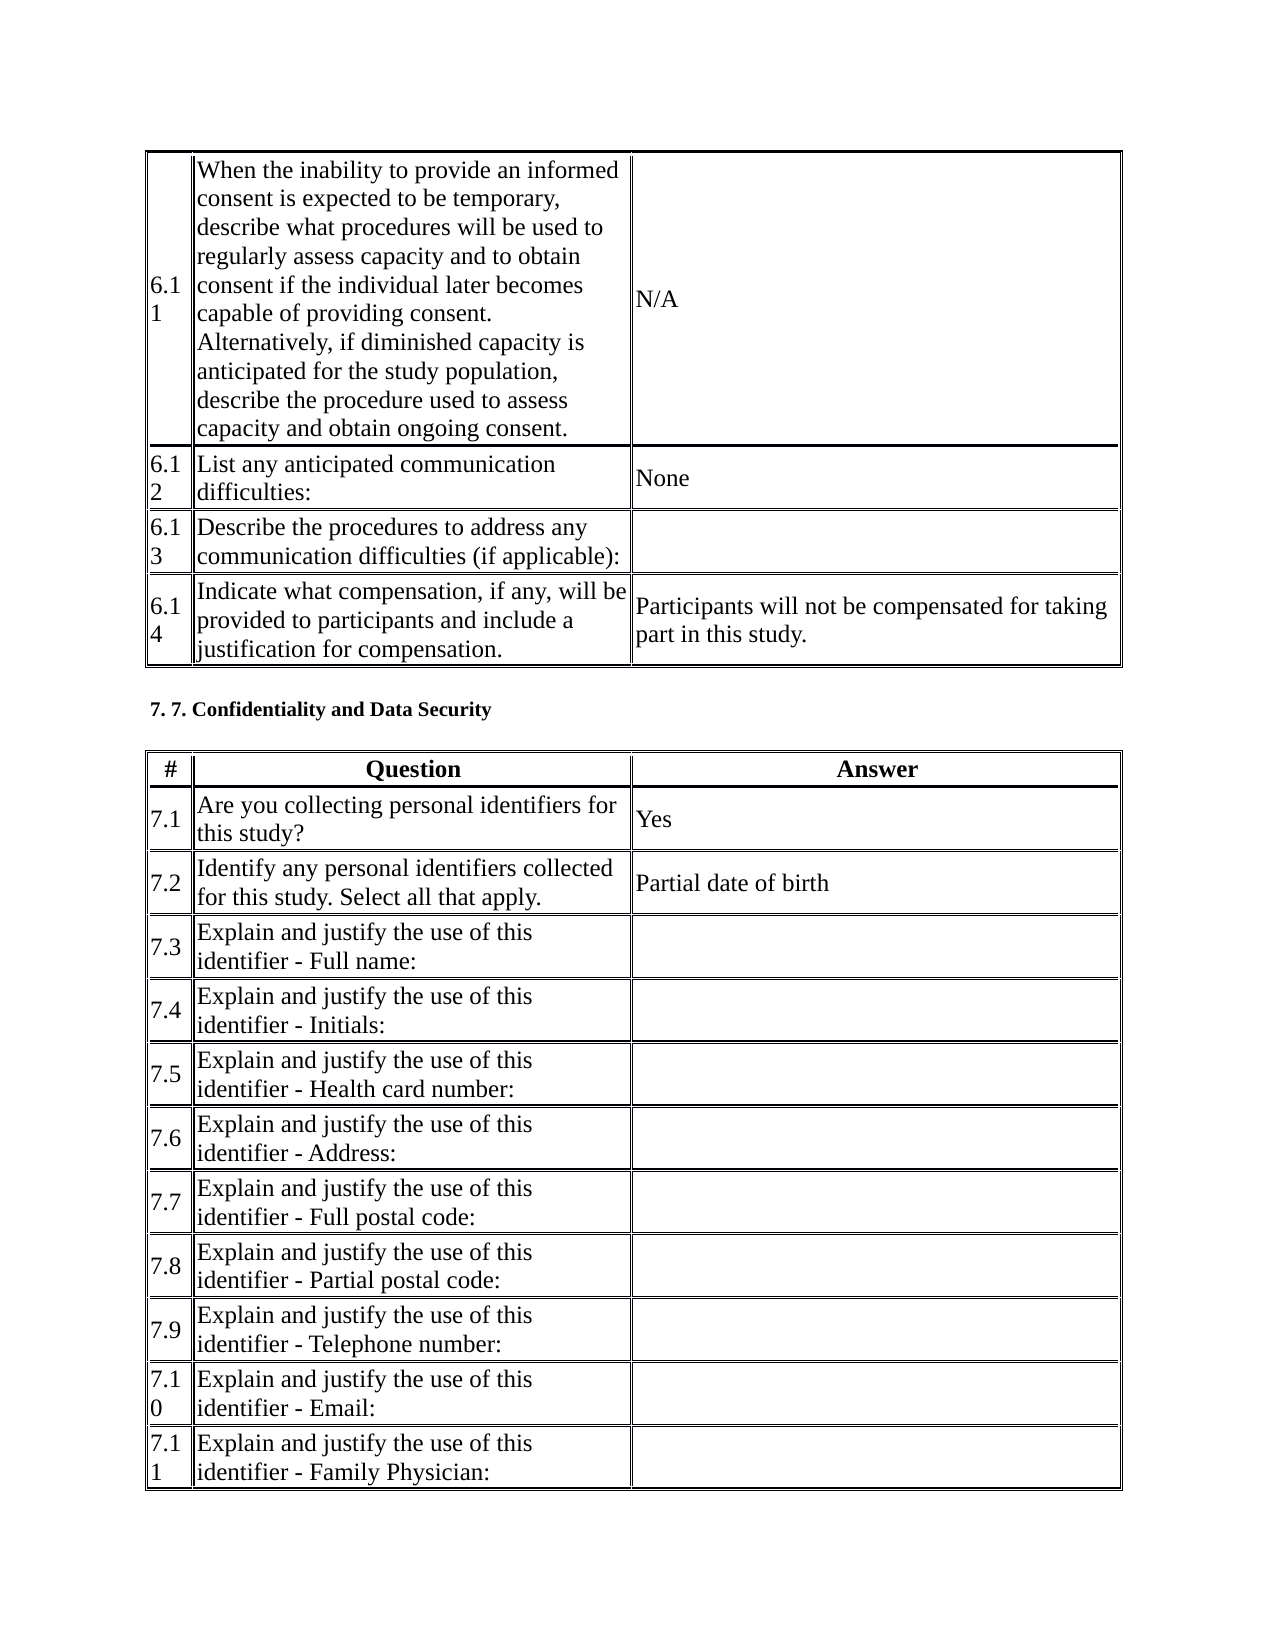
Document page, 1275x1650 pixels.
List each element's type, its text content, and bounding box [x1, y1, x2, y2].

table_cell 7.7 [148, 1168, 191, 1232]
table_cell Participants will not be compensated for taking part in this study. [631, 572, 1121, 664]
table_cell [633, 1168, 1120, 1232]
table_cell 6.11 [148, 152, 193, 444]
table_cell [631, 508, 1121, 572]
table_cell Explain and justify the use of this identifier - Family Physician: [193, 1427, 631, 1487]
table_cell Identify any personal identifiers collected for this study. Select all that apply. [195, 852, 630, 913]
table_header Question [193, 753, 631, 785]
table_cell Explain and justify the use of this identifier - Email: [195, 1363, 630, 1423]
table_cell When the inability to provide an informed consent is expected to be temporary, describe what procedures will be used to regularly assess capacity and to obtain consent if the individual later becomes capable of providing consent. Alternatively, if diminished capacity is anticipated for the study population, describe the procedure used to assess capacity and obtain ongoing consent. [193, 153, 631, 444]
table_cell Are you collecting personal identifiers for this study? [195, 788, 630, 849]
table_cell Explain and justify the use of this identifier - Address: [195, 1108, 630, 1168]
table_cell [633, 1104, 1120, 1168]
table_cell [633, 976, 1120, 1040]
table_cell 7.9 [146, 1296, 193, 1359]
table_header # [146, 751, 193, 785]
table_cell List any anticipated communication difficulties: [195, 447, 630, 508]
table_cell Describe the procedures to address any communication difficulties (if applicable): [195, 511, 630, 572]
table_cell 7.3 [146, 913, 193, 976]
subtitle 7. 7. Confidentiality and Data Security [150, 697, 1125, 721]
table_cell 7.6 [148, 1104, 191, 1168]
table_cell [631, 1296, 1121, 1359]
table_cell Explain and justify the use of this identifier - Telephone number: [195, 1299, 630, 1359]
table_cell 7.10 [148, 1360, 191, 1423]
table_cell Explain and justify the use of this identifier - Full name: [195, 916, 630, 976]
table_cell [631, 913, 1121, 976]
table_cell Yes [633, 785, 1120, 849]
table_cell 6.14 [146, 572, 193, 664]
table_cell 7.1 [148, 785, 191, 849]
table_cell [633, 1360, 1120, 1423]
table_cell 7.8 [146, 1232, 193, 1296]
table_cell 7.2 [146, 849, 193, 913]
table_cell 7.4 [148, 976, 191, 1040]
table_cell Explain and justify the use of this identifier - Initials: [195, 980, 630, 1040]
table_cell 7.5 [148, 1040, 191, 1104]
table_cell Explain and justify the use of this identifier - Full postal code: [195, 1172, 630, 1232]
table_cell [631, 1232, 1121, 1296]
table_cell Indicate what compensation, if any, will be provided to participants and include a justification for compensation. [193, 575, 631, 664]
table_cell Partial date of birth [631, 849, 1121, 913]
table_cell [633, 1040, 1120, 1104]
table_cell Explain and justify the use of this identifier - Partial postal code: [195, 1235, 630, 1296]
table_cell [631, 1424, 1120, 1487]
table_cell None [633, 444, 1120, 508]
table_cell Explain and justify the use of this identifier - Health card number: [195, 1044, 630, 1104]
table_header Answer [631, 753, 1120, 785]
table_cell 6.12 [148, 444, 191, 508]
table_cell N/A [631, 153, 1120, 444]
table_cell 6.13 [146, 508, 193, 572]
table_cell 7.11 [148, 1424, 193, 1487]
